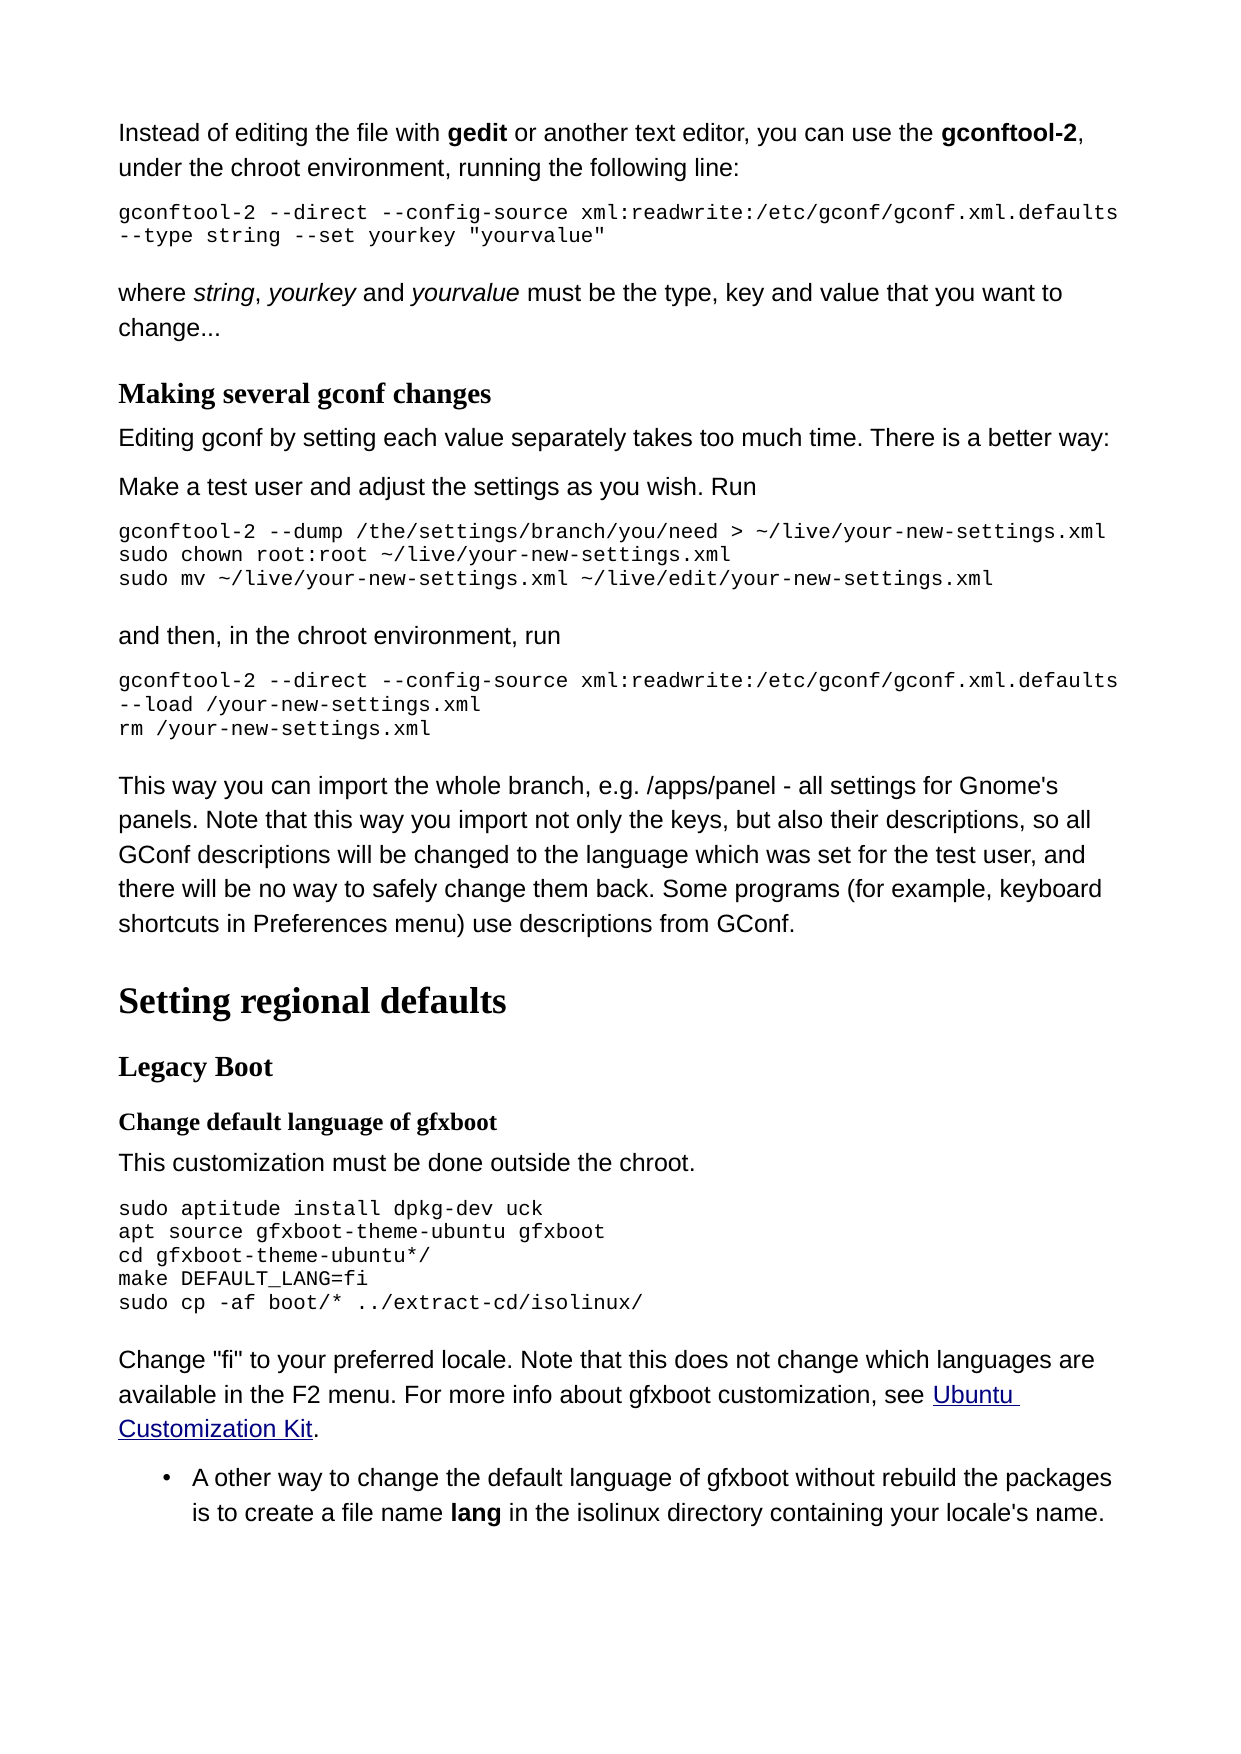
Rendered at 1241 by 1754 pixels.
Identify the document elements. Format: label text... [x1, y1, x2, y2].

text and then, in the chroot environment, run [118, 621, 1122, 650]
subtitle Making several gconf changes [118, 377, 1122, 410]
text sudo aptitude install dpkg-dev uck [118, 1197, 1122, 1221]
text Change "fi" to your preferred locale. Note that this does not change which languages are available in the F2 menu. For more info about gfxboot customization, see Ubuntu Customization Kit. [118, 1345, 1122, 1443]
list A other way to change the default language of gfxboot without rebuild the packages is to create a file name lang in the isolinux directory containing your locale's name. [162, 1463, 1122, 1527]
subtitle Change default language of gfxboot [118, 1107, 1122, 1136]
text Make a test user and adjust the settings as you wish. Run [118, 472, 1122, 500]
text sudo mv ~/live/your-new-settings.xml ~/live/edit/your-new-settings.xml [118, 568, 1122, 592]
text This way you can import the whole branch, e.g. /apps/panel - all settings for Gnome's panels. Note that this way you import not only the keys, but also their descriptions, so all GConf descriptions will be changed to the language which was set for the test user, and there will be no way to safely change them back. Some programs (for example, keyboard shortcuts in Preferences menu) use descriptions from GConf. [118, 771, 1122, 937]
text Instead of editing the file with gedit or another text editor, you can use the gconftool-2, under the chroot environment, running the following line: [118, 118, 1122, 181]
text apt source gfxboot-theme-ubuntu gfxboot [118, 1221, 1122, 1245]
text This customization must be done outside the chroot. [118, 1148, 1122, 1177]
text sudo cp -af boot/* ../extract-cd/isolinux/ [118, 1292, 1122, 1316]
subtitle Legacy Boot [118, 1049, 1122, 1082]
text cd gfxboot-theme-ubuntu*/ [118, 1245, 1122, 1268]
text gconftool-2 --direct --config-source xml:readwrite:/etc/gconf/gconf.xml.defaults --load /your-new-settings.xml [118, 670, 1122, 717]
text make DEFAULT_LANG=fi [118, 1268, 1122, 1292]
text sudo chown root:root ~/live/your-new-settings.xml [118, 544, 1122, 568]
text Editing gconf by setting each value separately takes too much time. There is a better way: [118, 423, 1122, 451]
text rm /your-new-settings.xml [118, 717, 1122, 741]
text where string, yourkey and yourvalue must be the type, key and value that you want to change... [118, 278, 1122, 342]
text gconftool-2 --direct --config-source xml:readwrite:/etc/gconf/gconf.xml.defaults --type string --set yourkey "yourvalue" [118, 202, 1122, 249]
subtitle Setting regional defaults [118, 978, 1122, 1022]
text gconftool-2 --dump /the/settings/branch/you/need > ~/live/your-new-settings.xml [118, 521, 1122, 544]
